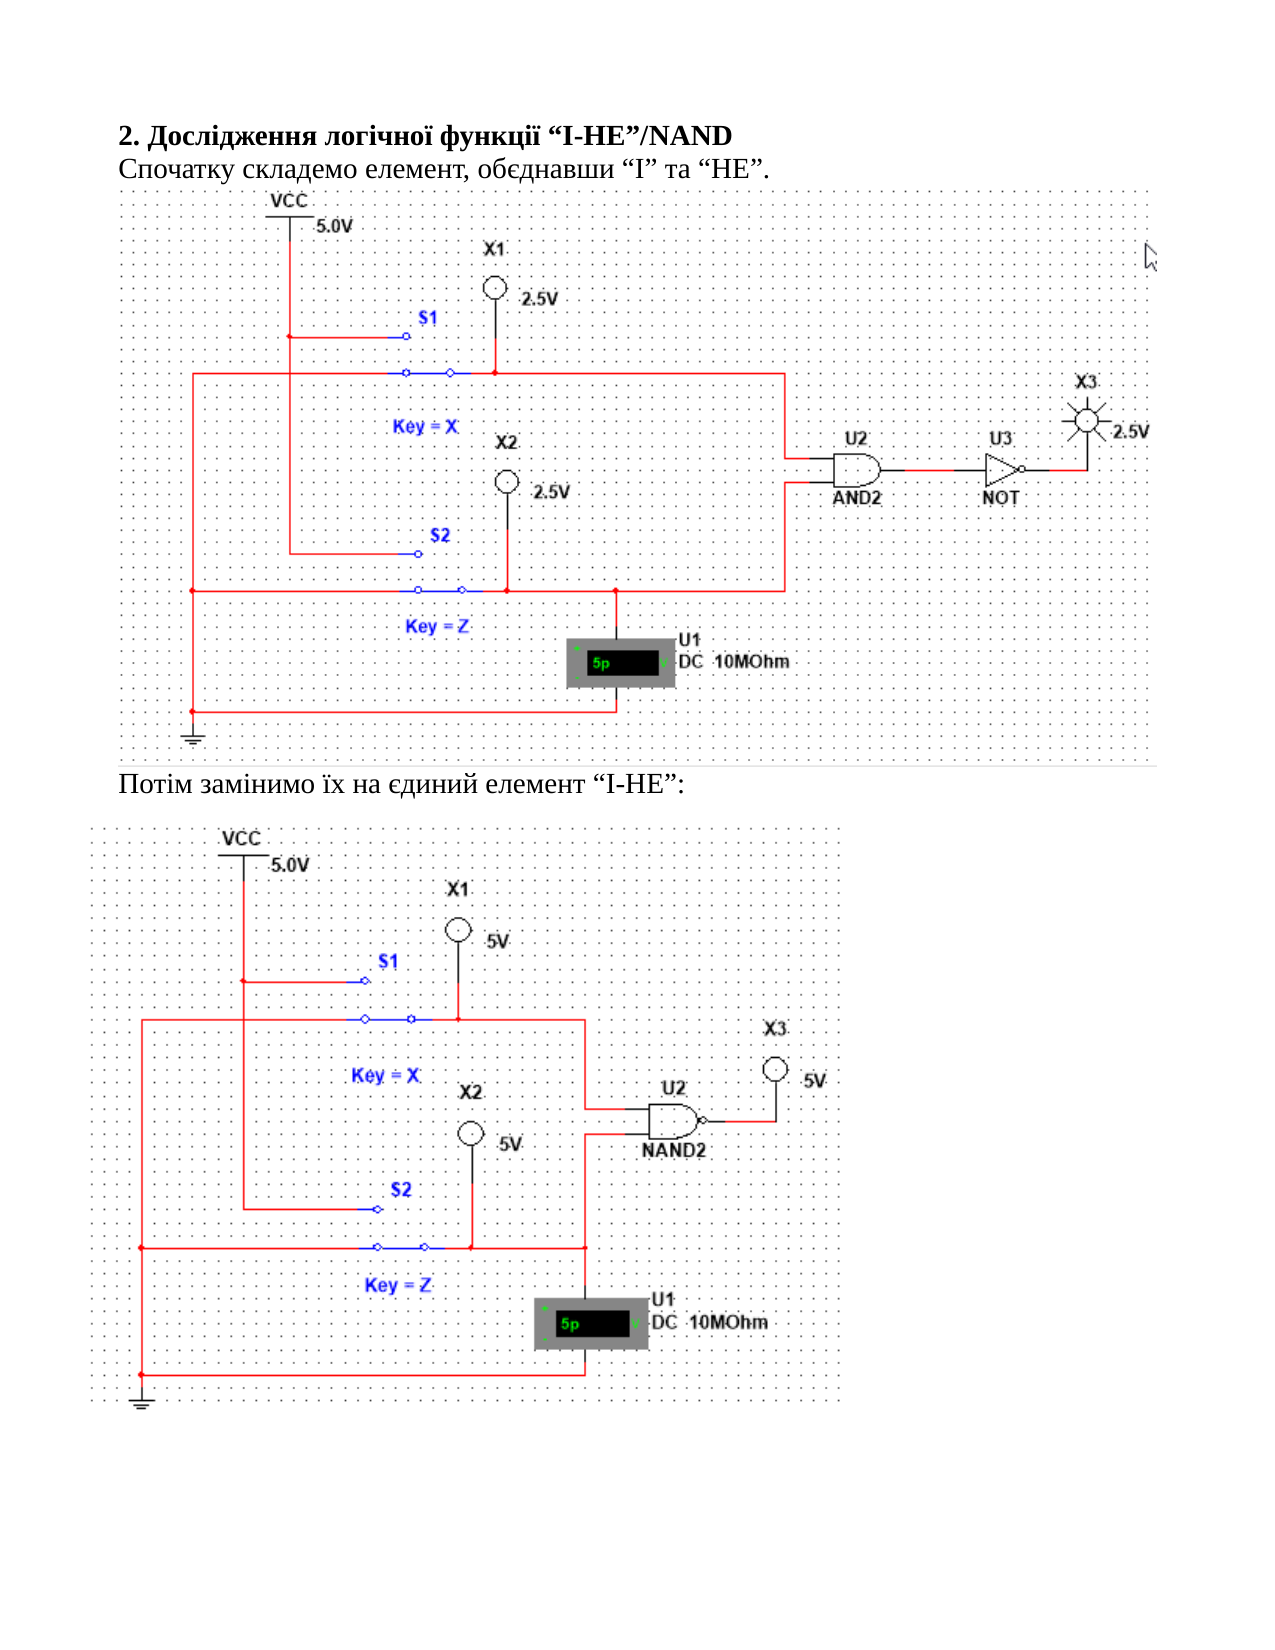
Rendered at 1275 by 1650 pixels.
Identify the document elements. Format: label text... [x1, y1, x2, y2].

picture [118, 185, 1157, 767]
text 2. Дослідження логічної функції “І-НЕ”/NAND [118, 118, 1157, 152]
text Спочатку складемо елемент, обєднавши “І” та “НЕ”. [118, 152, 1157, 185]
picture [82, 822, 846, 1411]
text Потім замінимо їх на єдиний елемент “І-НЕ”: [118, 767, 1157, 800]
